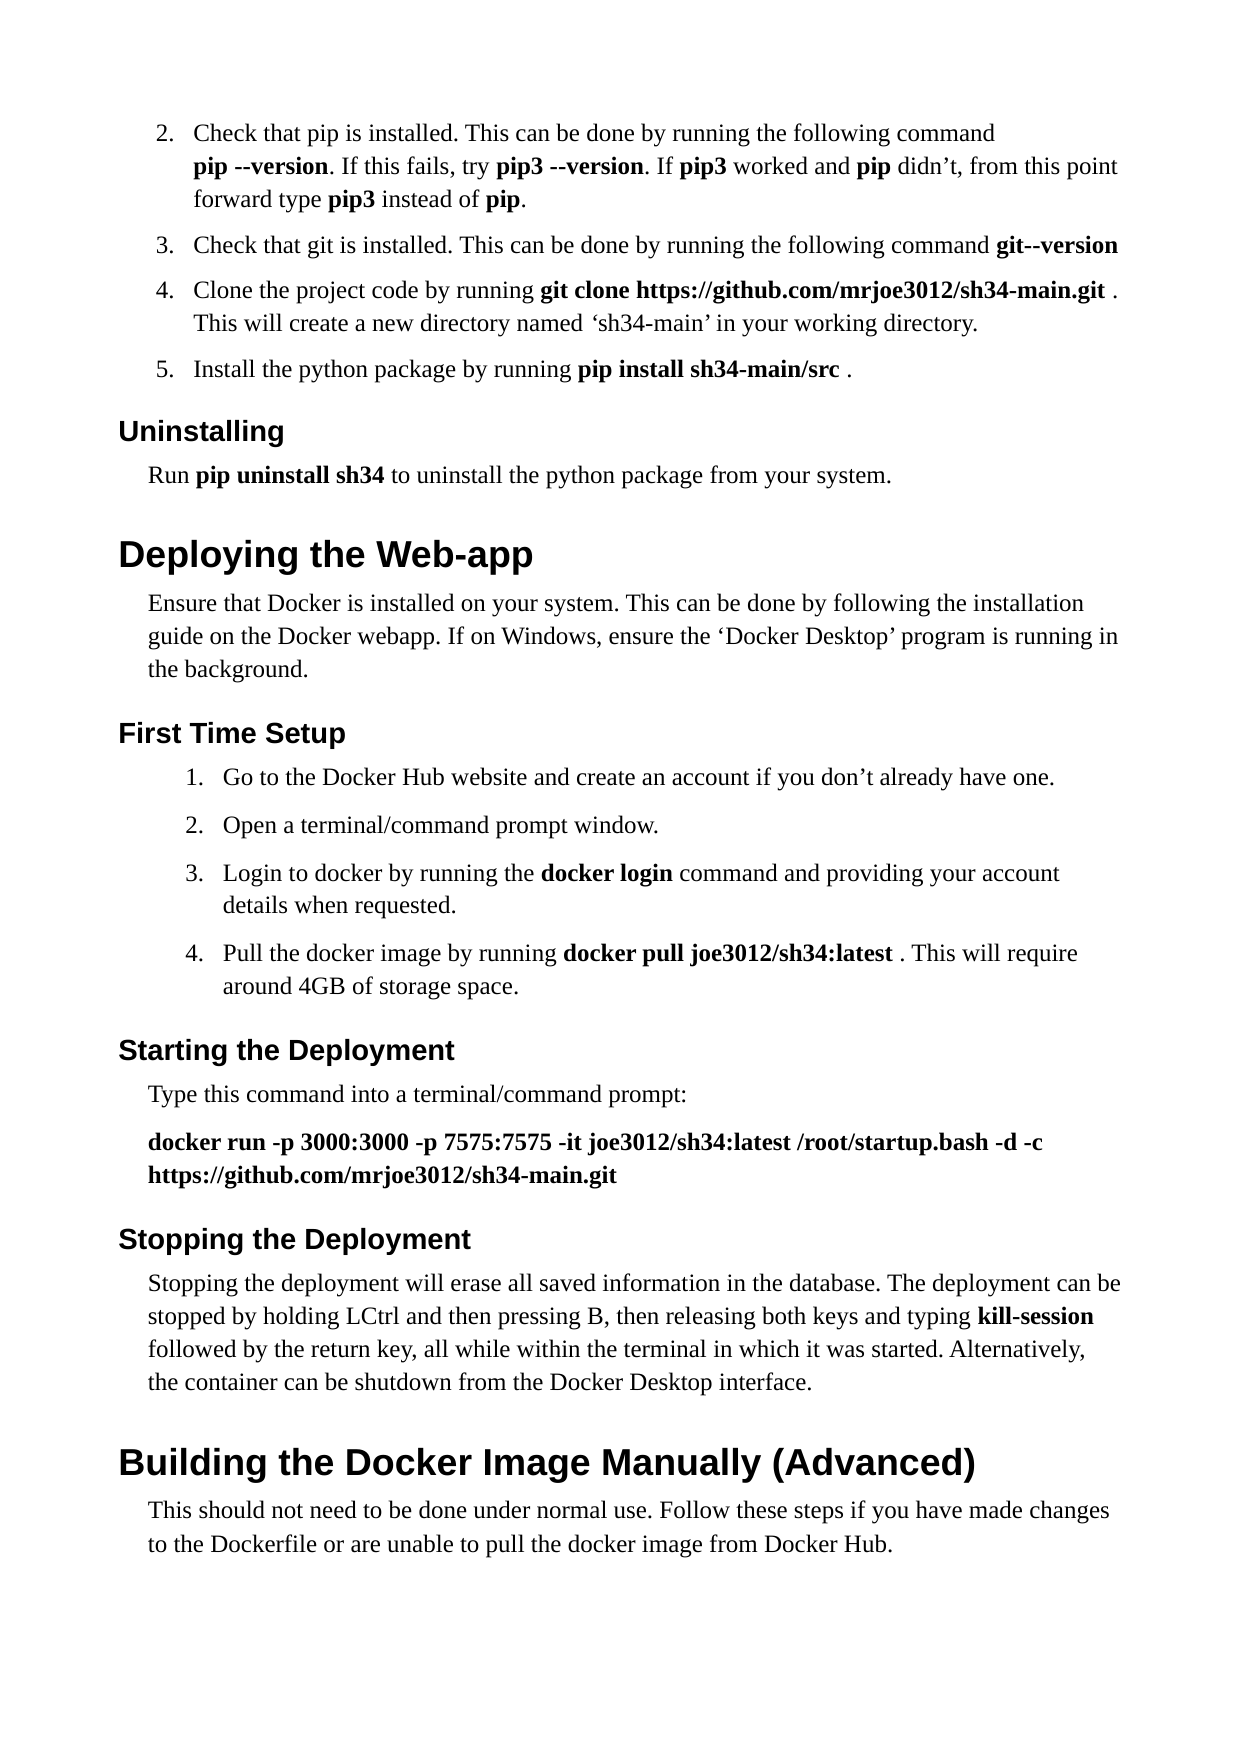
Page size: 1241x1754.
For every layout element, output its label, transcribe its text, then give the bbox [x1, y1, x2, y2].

text Run pip uninstall sh34 to uninstall the python package from your system. [148, 460, 1122, 489]
list Clone the project code by running git clone https://github.com/mrjoe3012/sh34-main.git . This will create a new directory named ‘sh34-main’ in your working directory. [156, 275, 1122, 337]
subtitle Uninstalling [118, 414, 1122, 447]
list Install the python package by running pip install sh34-main/src . [156, 354, 1122, 382]
text docker run -p 3000:3000 -p 7575:7575 -it joe3012/sh34:latest /root/startup.bash -d -c https://github.com/mrjoe3012/sh34-main.git [148, 1127, 1122, 1189]
subtitle Deploying the Web-app [118, 532, 1122, 576]
subtitle Starting the Deployment [118, 1033, 1122, 1067]
text This should not need to be done under normal use. Follow these steps if you have made changes to the Dockerfile or are unable to pull the docker image from Docker Hub. [148, 1496, 1122, 1557]
subtitle Stopping the Deployment [118, 1222, 1122, 1256]
subtitle Building the Docker Image Manually (Advanced) [118, 1440, 1122, 1483]
text Stopping the deployment will erase all saved information in the database. The deployment can be stopped by holding LCtrl and then pressing B, then releasing both keys and typing kill-session followed by the return key, all while within the terminal in which it was started. Alternatively, the container can be shutdown from the Docker Desktop interface. [148, 1268, 1122, 1396]
list Login to docker by running the docker login command and providing your account details when requested. [185, 858, 1122, 919]
list Check that git is installed. This can be done by running the following command git--version [156, 230, 1122, 258]
list Pull the docker image by running docker pull joe3012/sh34:latest . This will require around 4GB of storage space. [185, 938, 1122, 1000]
list Open a terminal/command prompt window. [185, 810, 1122, 839]
subtitle First Time Setup [118, 716, 1122, 750]
text Type this command into a terminal/command prompt: [148, 1079, 1122, 1108]
text Ensure that Docker is installed on your system. This can be done by following the installation guide on the Docker webapp. If on Windows, ensure the ‘Docker Desktop’ program is running in the background. [148, 588, 1122, 683]
list Go to the Docker Hub website and create an account if you don’t already have one. [185, 762, 1122, 791]
list Check that pip is installed. This can be done by running the following command pip --version. If this fails, try pip3 --version. If pip3 worked and pip didn’t, from this point forward type pip3 instead of pip. [156, 118, 1122, 213]
